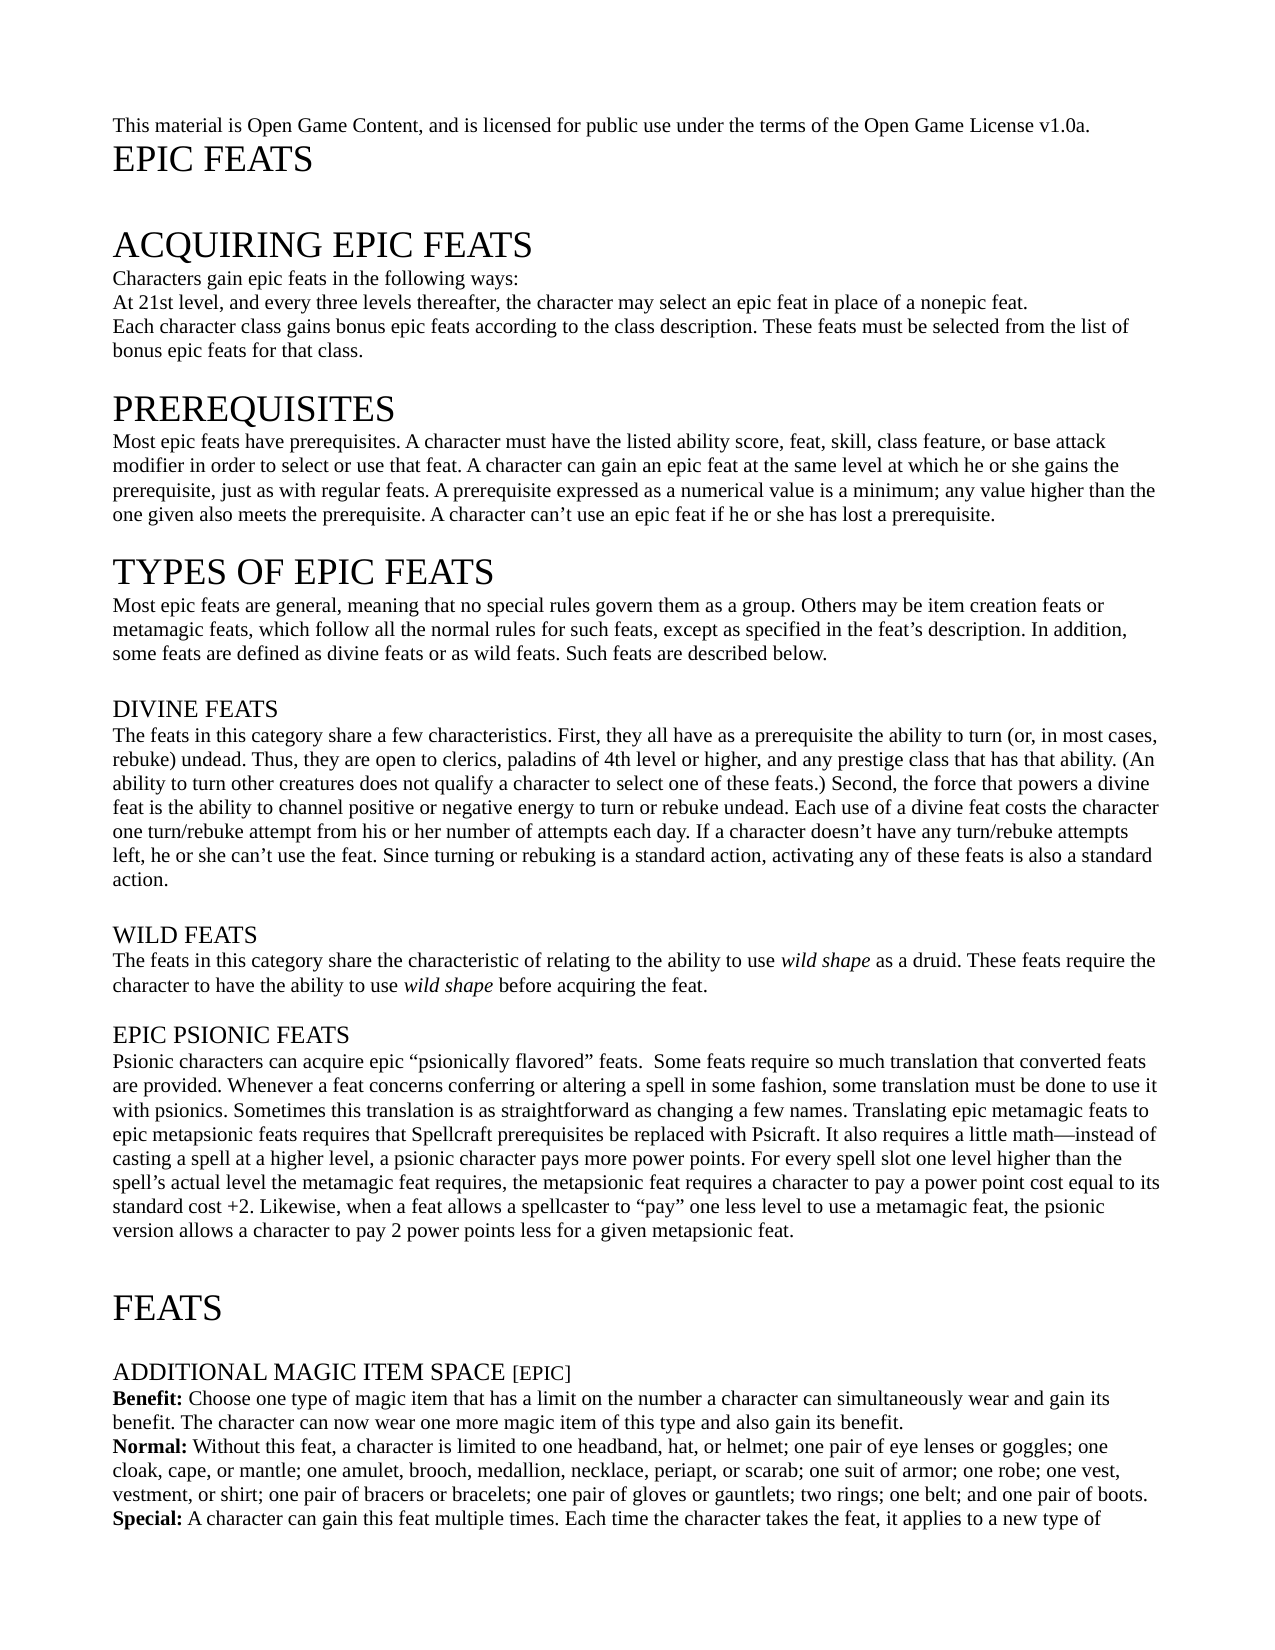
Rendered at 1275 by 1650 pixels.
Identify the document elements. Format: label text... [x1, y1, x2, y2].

subtitle TYPES OF EPIC FEATS [112, 550, 1162, 593]
text Each character class gains bonus epic feats according to the class description. These feats must be selected from the list of bonus epic feats for that class. [112, 314, 1162, 362]
text The feats in this category share the characteristic of relating to the ability to use wild shape as a druid. These feats require the character to have the ability to use wild shape before acquiring the feat. [112, 948, 1162, 997]
subtitle EPIC FEATS [112, 137, 1162, 180]
text Characters gain epic feats in the following ways: [112, 266, 1162, 290]
text Most epic feats are general, meaning that no special rules govern them as a group. Others may be item creation feats or metamagic feats, which follow all the normal rules for such feats, except as specified in the feat’s description. In addition, some feats are defined as divine feats or as wild feats. Such feats are described below. [112, 593, 1162, 665]
subtitle FEATS [112, 1285, 1162, 1328]
subtitle PREREQUISITES [112, 386, 1162, 429]
subtitle WILD FEATS [112, 920, 1162, 948]
text Psionic characters can acquire epic “psionically flavored” feats. Some feats require so much translation that converted feats are provided. Whenever a feat concerns conferring or altering a spell in some fashion, some translation must be done to use it with psionics. Sometimes this translation is as straightforward as changing a few names. Translating epic metamagic feats to epic metapsionic feats requires that Spellcraft prerequisites be replaced with Psicraft. It also requires a little math—instead of casting a spell at a higher level, a psionic character pays more power points. For every spell slot one level higher than the spell’s actual level the metamagic feat requires, the metapsionic feat requires a character to pay a power point cost equal to its standard cost +2. Likewise, when a feat allows a spellcaster to “pay” one less level to use a metamagic feat, the psionic version allows a character to pay 2 power points less for a given metapsionic feat. [112, 1049, 1162, 1242]
text Most epic feats have prerequisites. A character must have the listed ability score, feat, skill, class feature, or base attack modifier in order to select or use that feat. A character can gain an epic feat at the same level at which he or she gains the prerequisite, just as with regular feats. A prerequisite expressed as a numerical value is a minimum; any value higher than the one given also meets the prerequisite. A character can’t use an epic feat if he or she has lost a prerequisite. [112, 429, 1162, 526]
subtitle EPIC PSIONIC FEATS [112, 1021, 1162, 1049]
text Normal: Without this feat, a character is limited to one headband, hat, or helmet; one pair of eye lenses or goggles; one cloak, cape, or mantle; one amulet, brooch, medallion, necklace, periapt, or scarab; one suit of armor; one robe; one vest, vestment, or shirt; one pair of bracers or bracelets; one pair of gloves or gauntlets; two rings; one belt; and one pair of boots. [112, 1434, 1162, 1506]
text This material is Open Game Content, and is licensed for public use under the terms of the Open Game License v1.0a. [112, 112, 1162, 137]
text Benefit: Choose one type of magic item that has a limit on the number a character can simultaneously wear and gain its benefit. The character can now wear one more magic item of this type and also gain its benefit. [112, 1386, 1162, 1434]
text ADDITIONAL MAGIC ITEM SPACE [EPIC] [112, 1357, 1162, 1386]
text At 21st level, and every three levels thereafter, the character may select an epic feat in place of a nonepic feat. [112, 290, 1162, 314]
text The feats in this category share a few characteristics. First, they all have as a prerequisite the ability to turn (or, in most cases, rebuke) undead. Thus, they are open to clerics, paladins of 4th level or higher, and any prestige class that has that ability. (An ability to turn other creatures does not qualify a character to select one of these feats.) Second, the force that powers a divine feat is the ability to channel positive or negative energy to turn or rebuke undead. Each use of a divine feat costs the character one turn/rebuke attempt from his or her number of attempts each day. If a character doesn’t have any turn/rebuke attempts left, he or she can’t use the feat. Since turning or rebuking is a standard action, activating any of these feats is also a standard action. [112, 722, 1162, 891]
subtitle ACQUIRING EPIC FEATS [112, 223, 1162, 266]
text Special: A character can gain this feat multiple times. Each time the character takes the feat, it applies to a new type of [112, 1506, 1162, 1530]
subtitle DIVINE FEATS [112, 694, 1162, 722]
